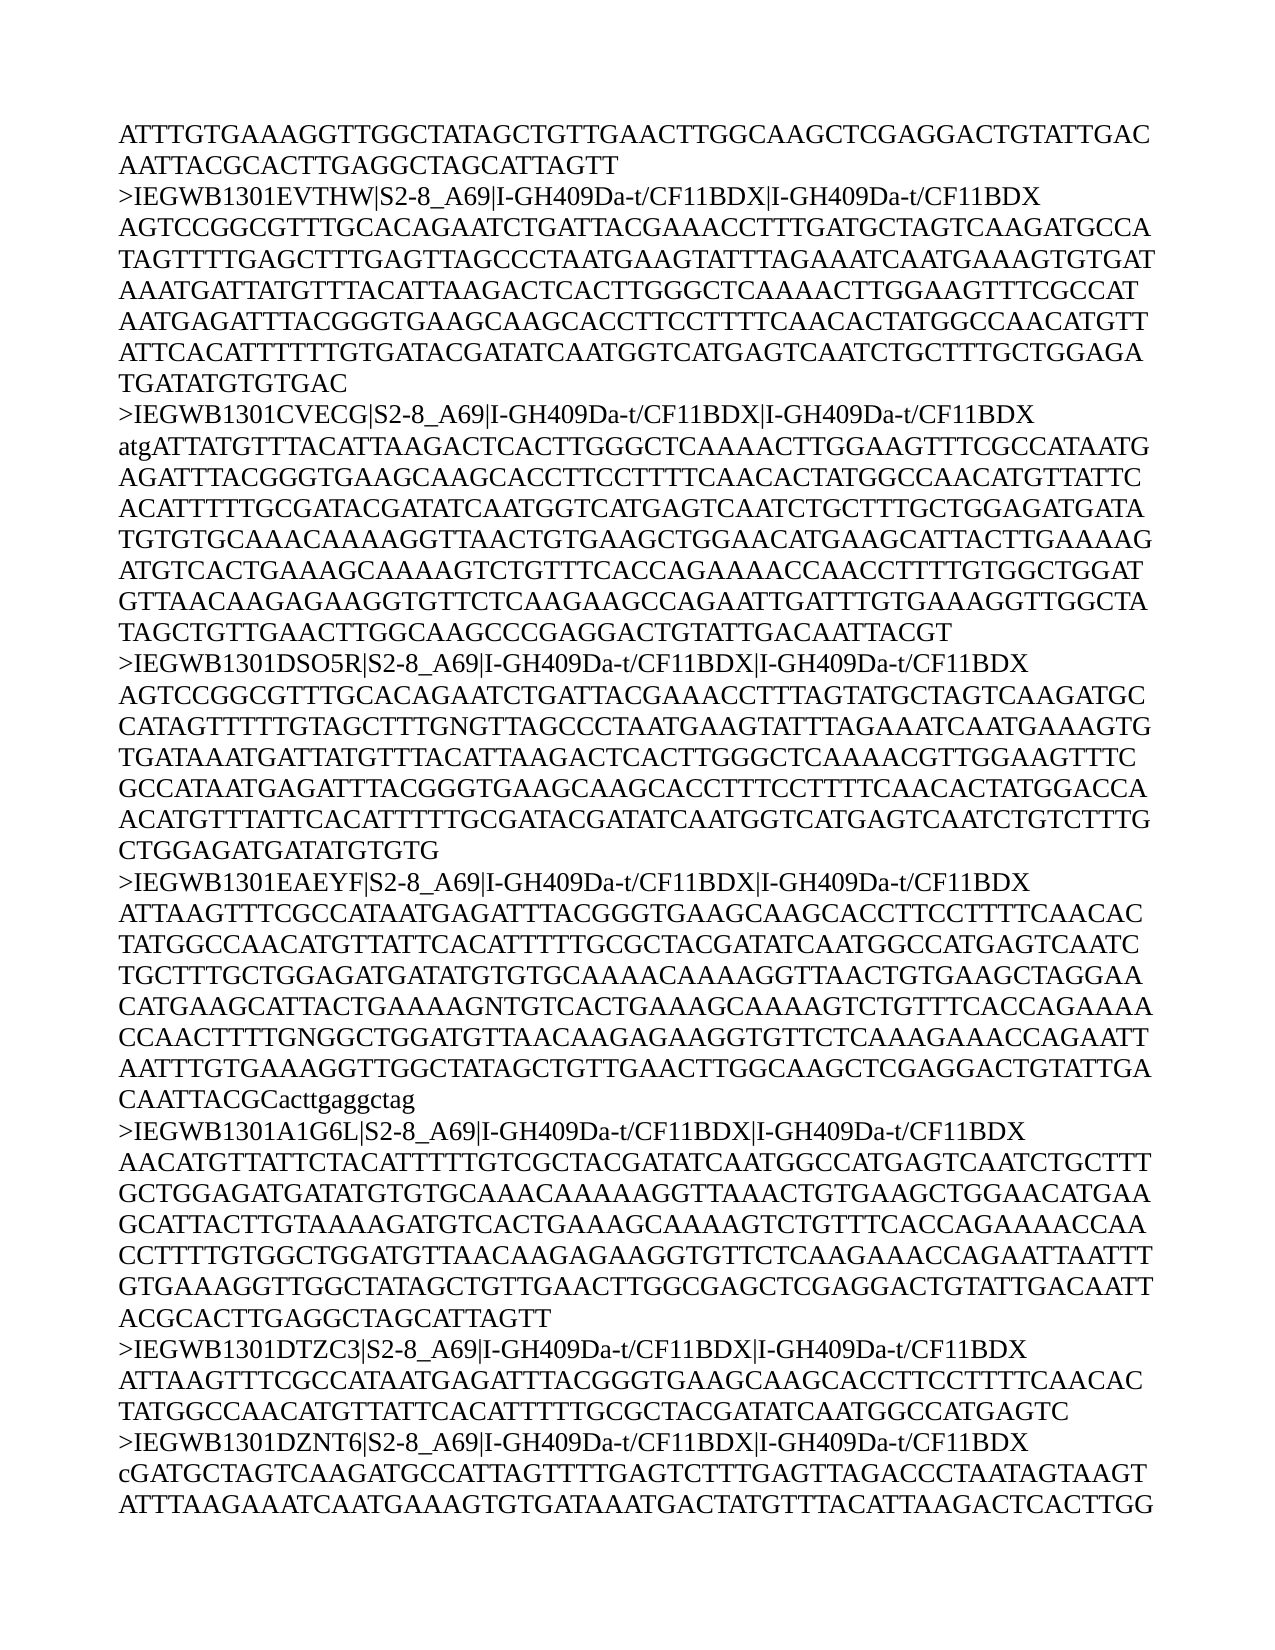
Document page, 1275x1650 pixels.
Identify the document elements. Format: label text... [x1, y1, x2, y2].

text ATTTGTGAAAGGTTGGCTATAGCTGTTGAACTTGGCAAGCTCGAGGACTGTATTGACAATTACGCACTTGAGGCTAGCATTAGTT [118, 118, 1157, 180]
text >IEGWB1301A1G6L|S2-8_A69|I-GH409Da-t/CF11BDX|I-GH409Da-t/CF11BDX [118, 1115, 1157, 1146]
text cGATGCTAGTCAAGATGCCATTAGTTTTGAGTCTTTGAGTTAGACCCTAATAGTAAGTATTTAAGAAATCAATGAAAGTGTGATAAATGACTATGTTTACATTAAGACTCACTTGG [118, 1457, 1157, 1520]
text >IEGWB1301CVECG|S2-8_A69|I-GH409Da-t/CF11BDX|I-GH409Da-t/CF11BDX [118, 398, 1157, 429]
text >IEGWB1301DZNT6|S2-8_A69|I-GH409Da-t/CF11BDX|I-GH409Da-t/CF11BDX [118, 1426, 1157, 1457]
text >IEGWB1301EVTHW|S2-8_A69|I-GH409Da-t/CF11BDX|I-GH409Da-t/CF11BDX [118, 180, 1157, 212]
text AACATGTTATTCTACATTTTTGTCGCTACGATATCAATGGCCATGAGTCAATCTGCTTTGCTGGAGATGATATGTGTGCAAACAAAAAGGTTAAACTGTGAAGCTGGAACATGAAGCATTACTTGTAAAAGATGTCACTGAAAGCAAAAGTCTGTTTCACCAGAAAACCAACCTTTTGTGGCTGGATGTTAACAAGAGAAGGTGTTCTCAAGAAACCAGAATTAATTTGTGAAAGGTTGGCTATAGCTGTTGAACTTGGCGAGCTCGAGGACTGTATTGACAATTACGCACTTGAGGCTAGCATTAGTT [118, 1146, 1157, 1333]
text ATTAAGTTTCGCCATAATGAGATTTACGGGTGAAGCAAGCACCTTCCTTTTCAACACTATGGCCAACATGTTATTCACATTTTTGCGCTACGATATCAATGGCCATGAGTCAATCTGCTTTGCTGGAGATGATATGTGTGCAAAACAAAAGGTTAACTGTGAAGCTAGGAACATGAAGCATTACTGAAAAGNTGTCACTGAAAGCAAAAGTCTGTTTCACCAGAAAACCAACTTTTGNGGCTGGATGTTAACAAGAGAAGGTGTTCTCAAAGAAACCAGAATTAATTTGTGAAAGGTTGGCTATAGCTGTTGAACTTGGCAAGCTCGAGGACTGTATTGACAATTACGCacttgaggctag [118, 897, 1157, 1115]
text AGTCCGGCGTTTGCACAGAATCTGATTACGAAACCTTTGATGCTAGTCAAGATGCCATAGTTTTGAGCTTTGAGTTAGCCCTAATGAAGTATTTAGAAATCAATGAAAGTGTGATAAATGATTATGTTTACATTAAGACTCACTTGGGCTCAAAACTTGGAAGTTTCGCCATAATGAGATTTACGGGTGAAGCAAGCACCTTCCTTTTCAACACTATGGCCAACATGTTATTCACATTTTTTGTGATACGATATCAATGGTCATGAGTCAATCTGCTTTGCTGGAGATGATATGTGTGAC [118, 212, 1157, 398]
text ATTAAGTTTCGCCATAATGAGATTTACGGGTGAAGCAAGCACCTTCCTTTTCAACACTATGGCCAACATGTTATTCACATTTTTGCGCTACGATATCAATGGCCATGAGTC [118, 1364, 1157, 1426]
text >IEGWB1301DSO5R|S2-8_A69|I-GH409Da-t/CF11BDX|I-GH409Da-t/CF11BDX [118, 648, 1157, 679]
text AGTCCGGCGTTTGCACAGAATCTGATTACGAAACCTTTAGTATGCTAGTCAAGATGCCATAGTTTTTGTAGCTTTGNGTTAGCCCTAATGAAGTATTTAGAAATCAATGAAAGTGTGATAAATGATTATGTTTACATTAAGACTCACTTGGGCTCAAAACGTTGGAAGTTTCGCCATAATGAGATTTACGGGTGAAGCAAGCACCTTTCCTTTTCAACACTATGGACCAACATGTTTATTCACATTTTTGCGATACGATATCAATGGTCATGAGTCAATCTGTCTTTGCTGGAGATGATATGTGTG [118, 679, 1157, 866]
text >IEGWB1301EAEYF|S2-8_A69|I-GH409Da-t/CF11BDX|I-GH409Da-t/CF11BDX [118, 866, 1157, 897]
text >IEGWB1301DTZC3|S2-8_A69|I-GH409Da-t/CF11BDX|I-GH409Da-t/CF11BDX [118, 1333, 1157, 1364]
text atgATTATGTTTACATTAAGACTCACTTGGGCTCAAAACTTGGAAGTTTCGCCATAATGAGATTTACGGGTGAAGCAAGCACCTTCCTTTTCAACACTATGGCCAACATGTTATTCACATTTTTGCGATACGATATCAATGGTCATGAGTCAATCTGCTTTGCTGGAGATGATATGTGTGCAAACAAAAGGTTAACTGTGAAGCTGGAACATGAAGCATTACTTGAAAAGATGTCACTGAAAGCAAAAGTCTGTTTCACCAGAAAACCAACCTTTTGTGGCTGGATGTTAACAAGAGAAGGTGTTCTCAAGAAGCCAGAATTGATTTGTGAAAGGTTGGCTATAGCTGTTGAACTTGGCAAGCCCGAGGACTGTATTGACAATTACGT [118, 429, 1157, 648]
